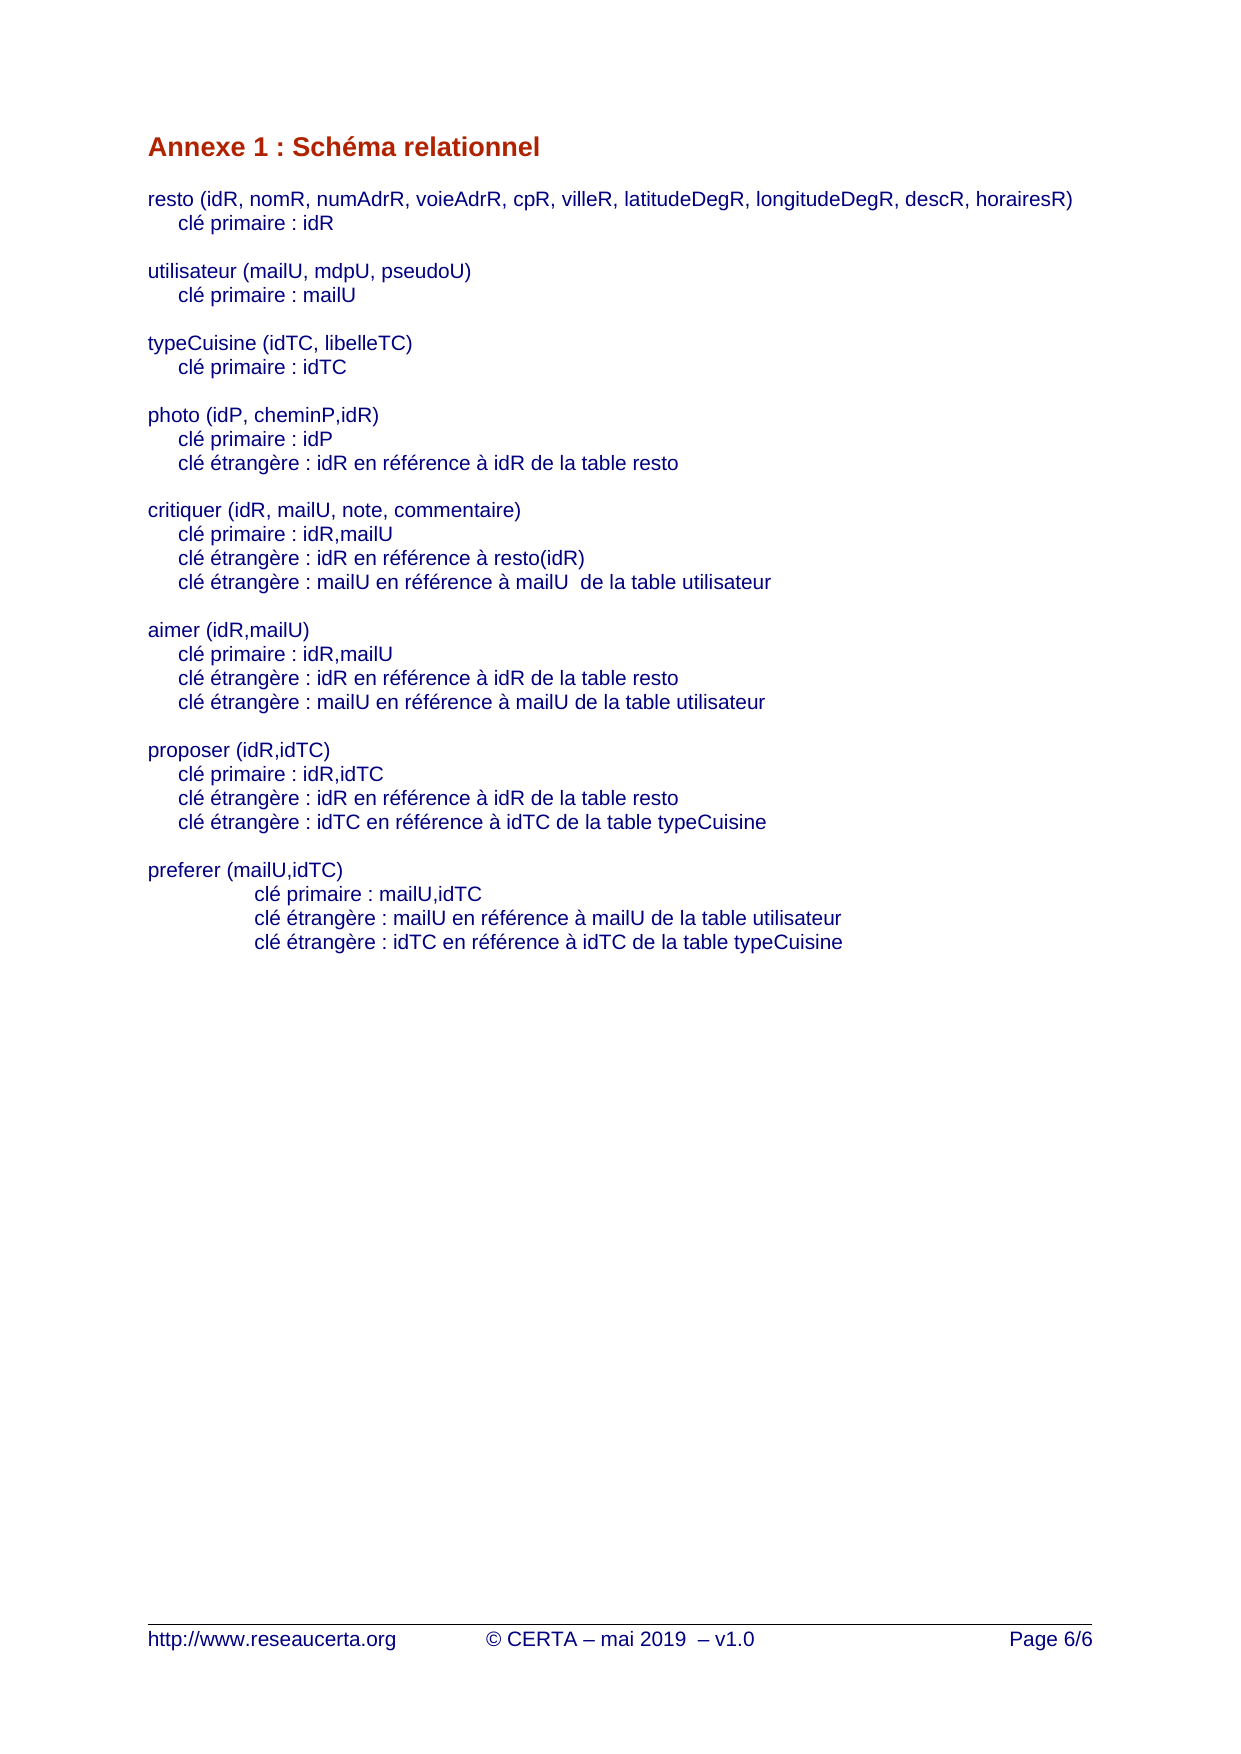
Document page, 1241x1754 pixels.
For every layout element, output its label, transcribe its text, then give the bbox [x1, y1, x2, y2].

text photo (idP, cheminP,idR) [148, 402, 1092, 426]
text critiquer (idR, mailU, note, commentaire) [148, 498, 1092, 522]
text clé primaire : idR,mailU [148, 522, 1092, 546]
text preferer (mailU,idTC) [148, 858, 1092, 882]
text resto (idR, nomR, numAdrR, voieAdrR, cpR, villeR, latitudeDegR, longitudeDegR, descR, horairesR) [148, 187, 1092, 211]
text clé étrangère : mailU en référence à mailU de la table utilisateur [148, 570, 1092, 594]
text proposer (idR,idTC) [148, 738, 1092, 762]
text aimer (idR,mailU) [148, 618, 1092, 642]
text clé primaire : idP [148, 426, 1092, 450]
text clé primaire : mailU,idTC [148, 882, 1092, 906]
text utilisateur (mailU, mdpU, pseudoU) [148, 259, 1092, 283]
text clé étrangère : idTC en référence à idTC de la table typeCuisine [148, 929, 1092, 953]
text clé étrangère : mailU en référence à mailU de la table utilisateur [148, 690, 1092, 714]
text clé étrangère : idR en référence à idR de la table resto [148, 666, 1092, 690]
text typeCuisine (idTC, libelleTC) [148, 331, 1092, 354]
text clé primaire : idR,idTC [148, 762, 1092, 786]
text clé étrangère : idTC en référence à idTC de la table typeCuisine [148, 810, 1092, 834]
text clé primaire : mailU [148, 283, 1092, 307]
text clé étrangère : idR en référence à resto(idR) [148, 546, 1092, 570]
text Annexe 1 : Schéma relationnel [148, 131, 1092, 162]
text clé primaire : idR,mailU [148, 642, 1092, 666]
text clé primaire : idR [148, 211, 1092, 235]
text clé primaire : idTC [148, 354, 1092, 378]
text clé étrangère : idR en référence à idR de la table resto [148, 450, 1092, 474]
text clé étrangère : idR en référence à idR de la table resto [148, 786, 1092, 810]
text clé étrangère : mailU en référence à mailU de la table utilisateur [148, 906, 1092, 929]
